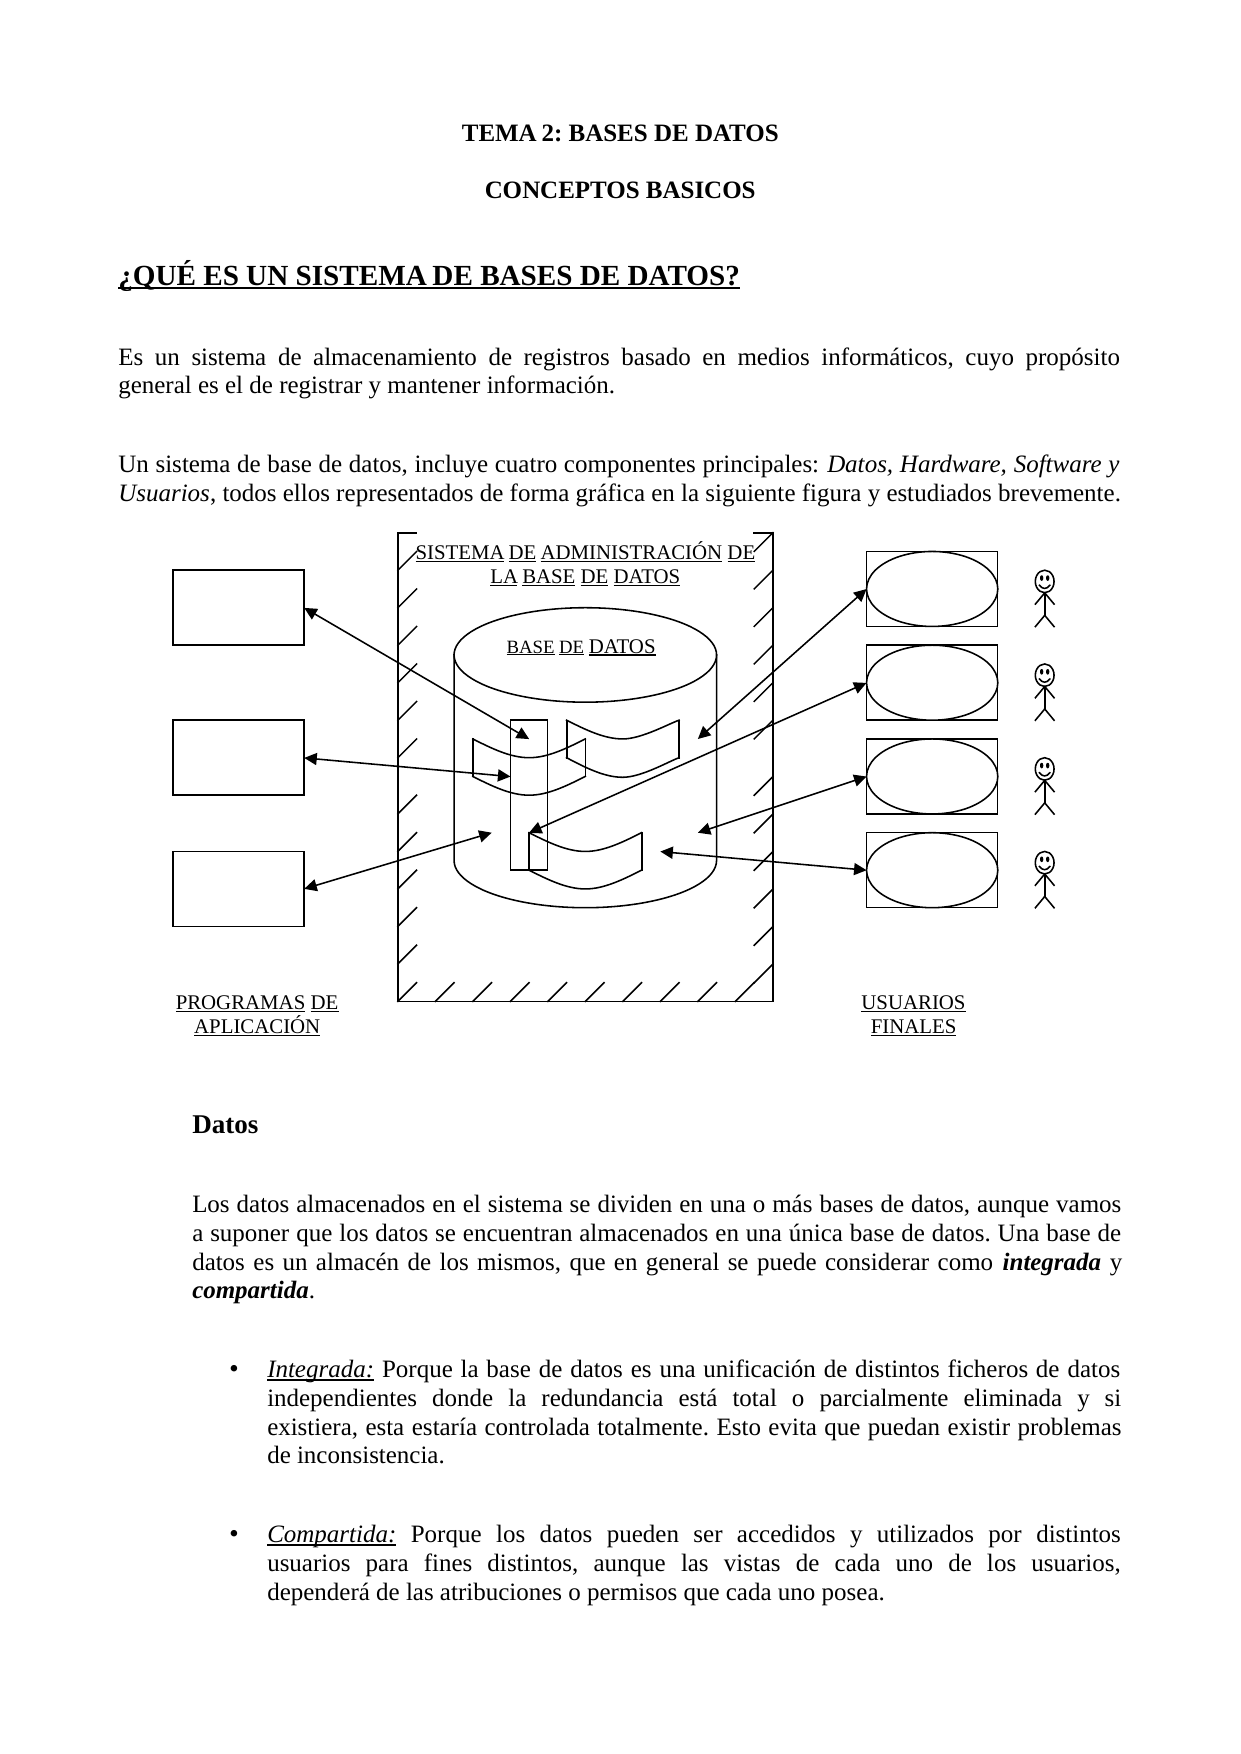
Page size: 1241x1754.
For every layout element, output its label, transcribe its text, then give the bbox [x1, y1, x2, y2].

list Compartida: Porque los datos pueden ser accedidos y utilizados por distintos usuarios para fines distintos, aunque las vistas de cada uno de los usuarios, dependerá de las atribuciones o permisos que cada uno posea. [229, 1519, 1122, 1605]
text Es un sistema de almacenamiento de registros basado en medios informáticos, cuyo propósito general es el de registrar y mantener información. [118, 342, 1122, 399]
text Un sistema de base de datos, incluye cuatro componentes principales: Datos, Hardware, Software y Usuarios, todos ellos representados de forma gráfica en la siguiente figura y estudiados brevemente. [118, 449, 1122, 507]
text Datos [192, 1108, 1122, 1139]
text ¿QUÉ ES UN SISTEMA DE BASES DE DATOS? [118, 258, 1122, 292]
text TEMA 2: BASES DE DATOS [118, 118, 1122, 147]
text CONCEPTOS BASICOS [118, 176, 1122, 204]
list Integrada: Porque la base de datos es una unificación de distintos ficheros de datos independientes donde la redundancia está total o parcialmente eliminada y si existiera, esta estaría controlada totalmente. Esto evita que puedan existir problemas de inconsistencia. [229, 1354, 1122, 1469]
text Los datos almacenados en el sistema se dividen en una o más bases de datos, aunque vamos a suponer que los datos se encuentran almacenados en una única base de datos. Una base de datos es un almacén de los mismos, que en general se puede considerar como integrada y compartida. [192, 1189, 1122, 1304]
